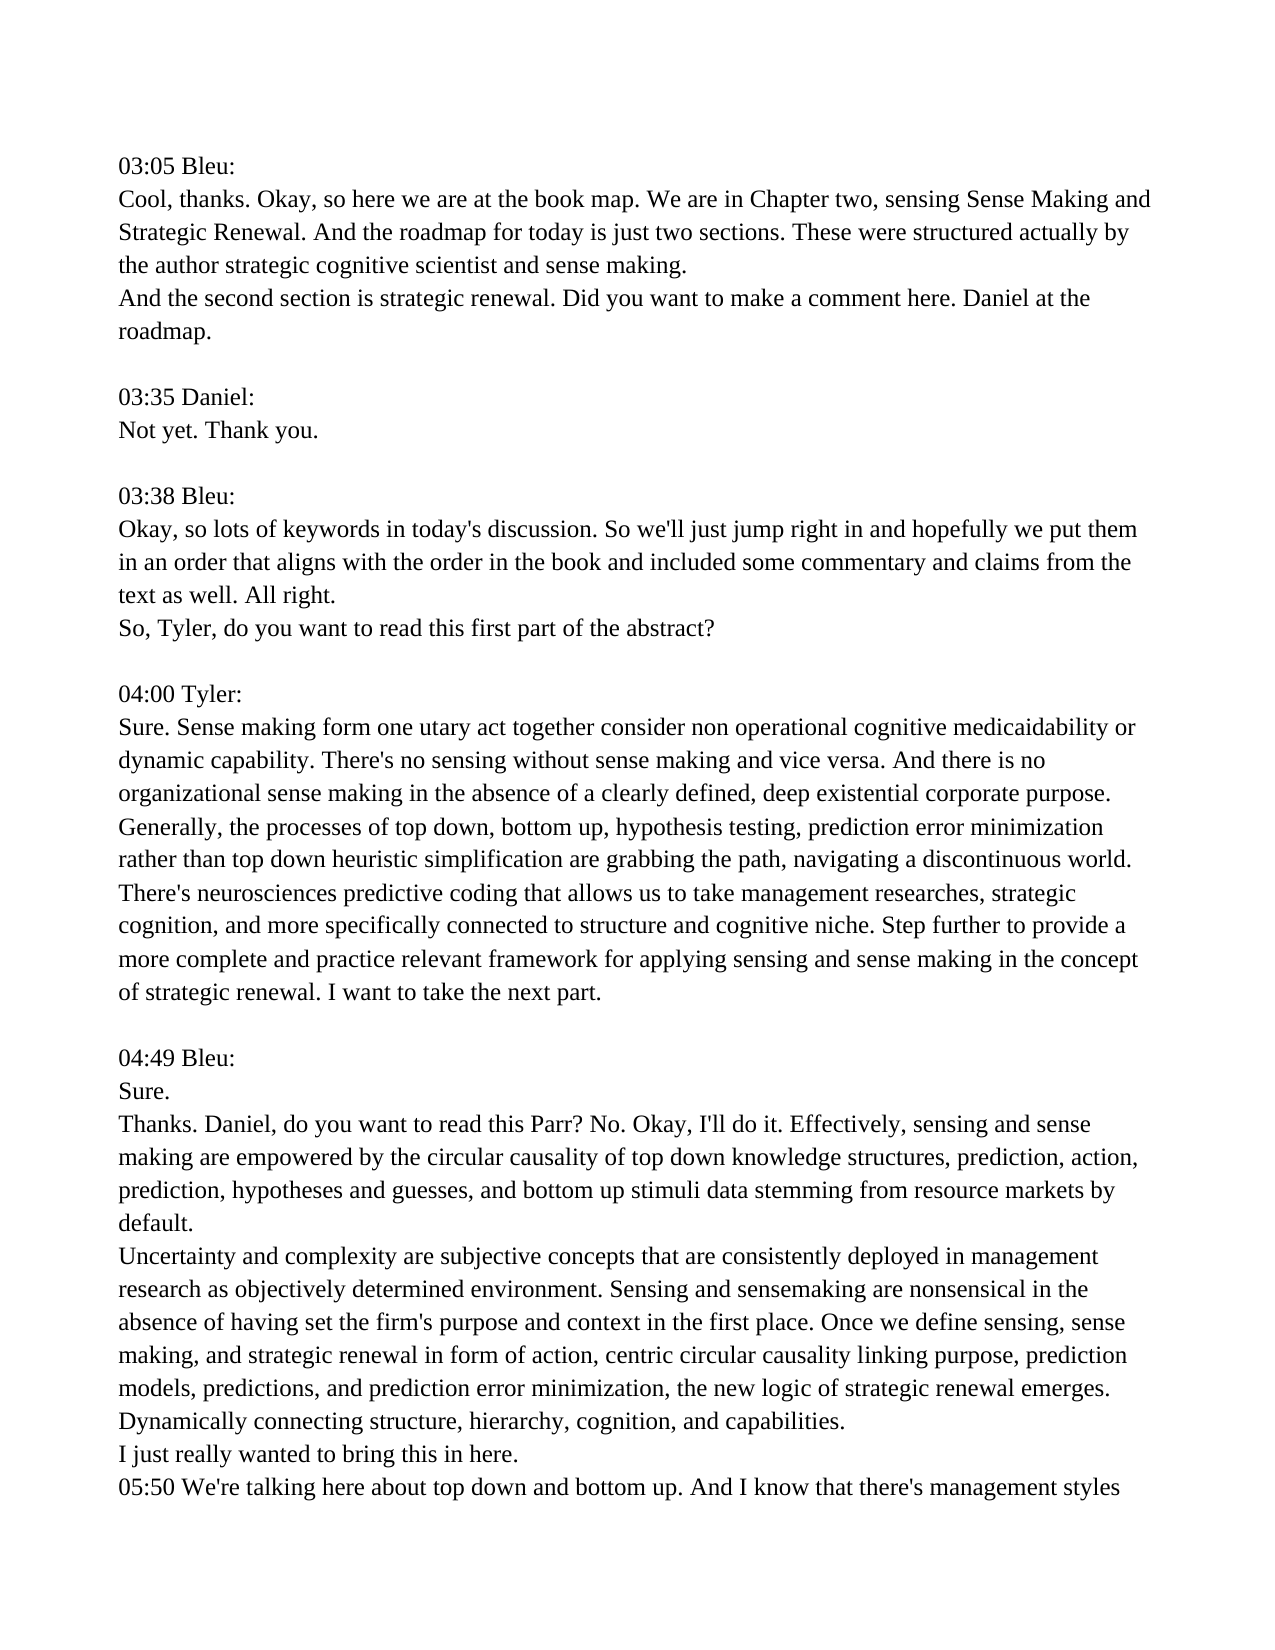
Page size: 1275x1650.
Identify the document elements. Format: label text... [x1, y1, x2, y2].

text 05:50 We're talking here about top down and bottom up. And I know that there's management styles [118, 1472, 1157, 1501]
text 03:38 Bleu: [118, 481, 1157, 510]
text Okay, so lots of keywords in today's discussion. So we'll just jump right in and hopefully we put them in an order that aligns with the order in the book and included some commentary and claims from the text as well. All right. [118, 514, 1157, 609]
text So, Tyler, do you want to read this first part of the abstract? [118, 613, 1157, 642]
text I just really wanted to bring this in here. [118, 1439, 1157, 1468]
text 04:49 Bleu: [118, 1043, 1157, 1071]
text 03:35 Daniel: [118, 382, 1157, 411]
text 03:05 Bleu: [118, 151, 1157, 180]
text 04:00 Tyler: [118, 679, 1157, 708]
text Uncertainty and complexity are subjective concepts that are consistently deployed in management research as objectively determined environment. Sensing and sensemaking are nonsensical in the absence of having set the firm's purpose and context in the first place. Once we define sensing, sense making, and strategic renewal in form of action, centric circular causality linking purpose, prediction models, predictions, and prediction error minimization, the new logic of strategic renewal emerges. Dynamically connecting structure, hierarchy, cognition, and capabilities. [118, 1241, 1157, 1435]
text Sure. [118, 1076, 1157, 1104]
text Not yet. Thank you. [118, 415, 1157, 444]
text Sure. Sense making form one utary act together consider non operational cognitive medicaidability or dynamic capability. There's no sensing without sense making and vice versa. And there is no organizational sense making in the absence of a clearly defined, deep existential corporate purpose. [118, 712, 1157, 807]
text Cool, thanks. Okay, so here we are at the book map. We are in Chapter two, sensing Sense Making and Strategic Renewal. And the roadmap for today is just two sections. These were structured actually by the author strategic cognitive scientist and sense making. [118, 184, 1157, 279]
text Thanks. Daniel, do you want to read this Parr? No. Okay, I'll do it. Effectively, sensing and sense making are empowered by the circular causality of top down knowledge structures, prediction, action, prediction, hypotheses and guesses, and bottom up stimuli data stemming from resource markets by default. [118, 1109, 1157, 1237]
text Generally, the processes of top down, bottom up, hypothesis testing, prediction error minimization rather than top down heuristic simplification are grabbing the path, navigating a discontinuous world. There's neurosciences predictive coding that allows us to take management researches, strategic cognition, and more specifically connected to structure and cognitive niche. Step further to provide a more complete and practice relevant framework for applying sensing and sense making in the concept of strategic renewal. I want to take the next part. [118, 812, 1157, 1005]
text And the second section is strategic renewal. Did you want to make a comment here. Daniel at the roadmap. [118, 283, 1157, 345]
